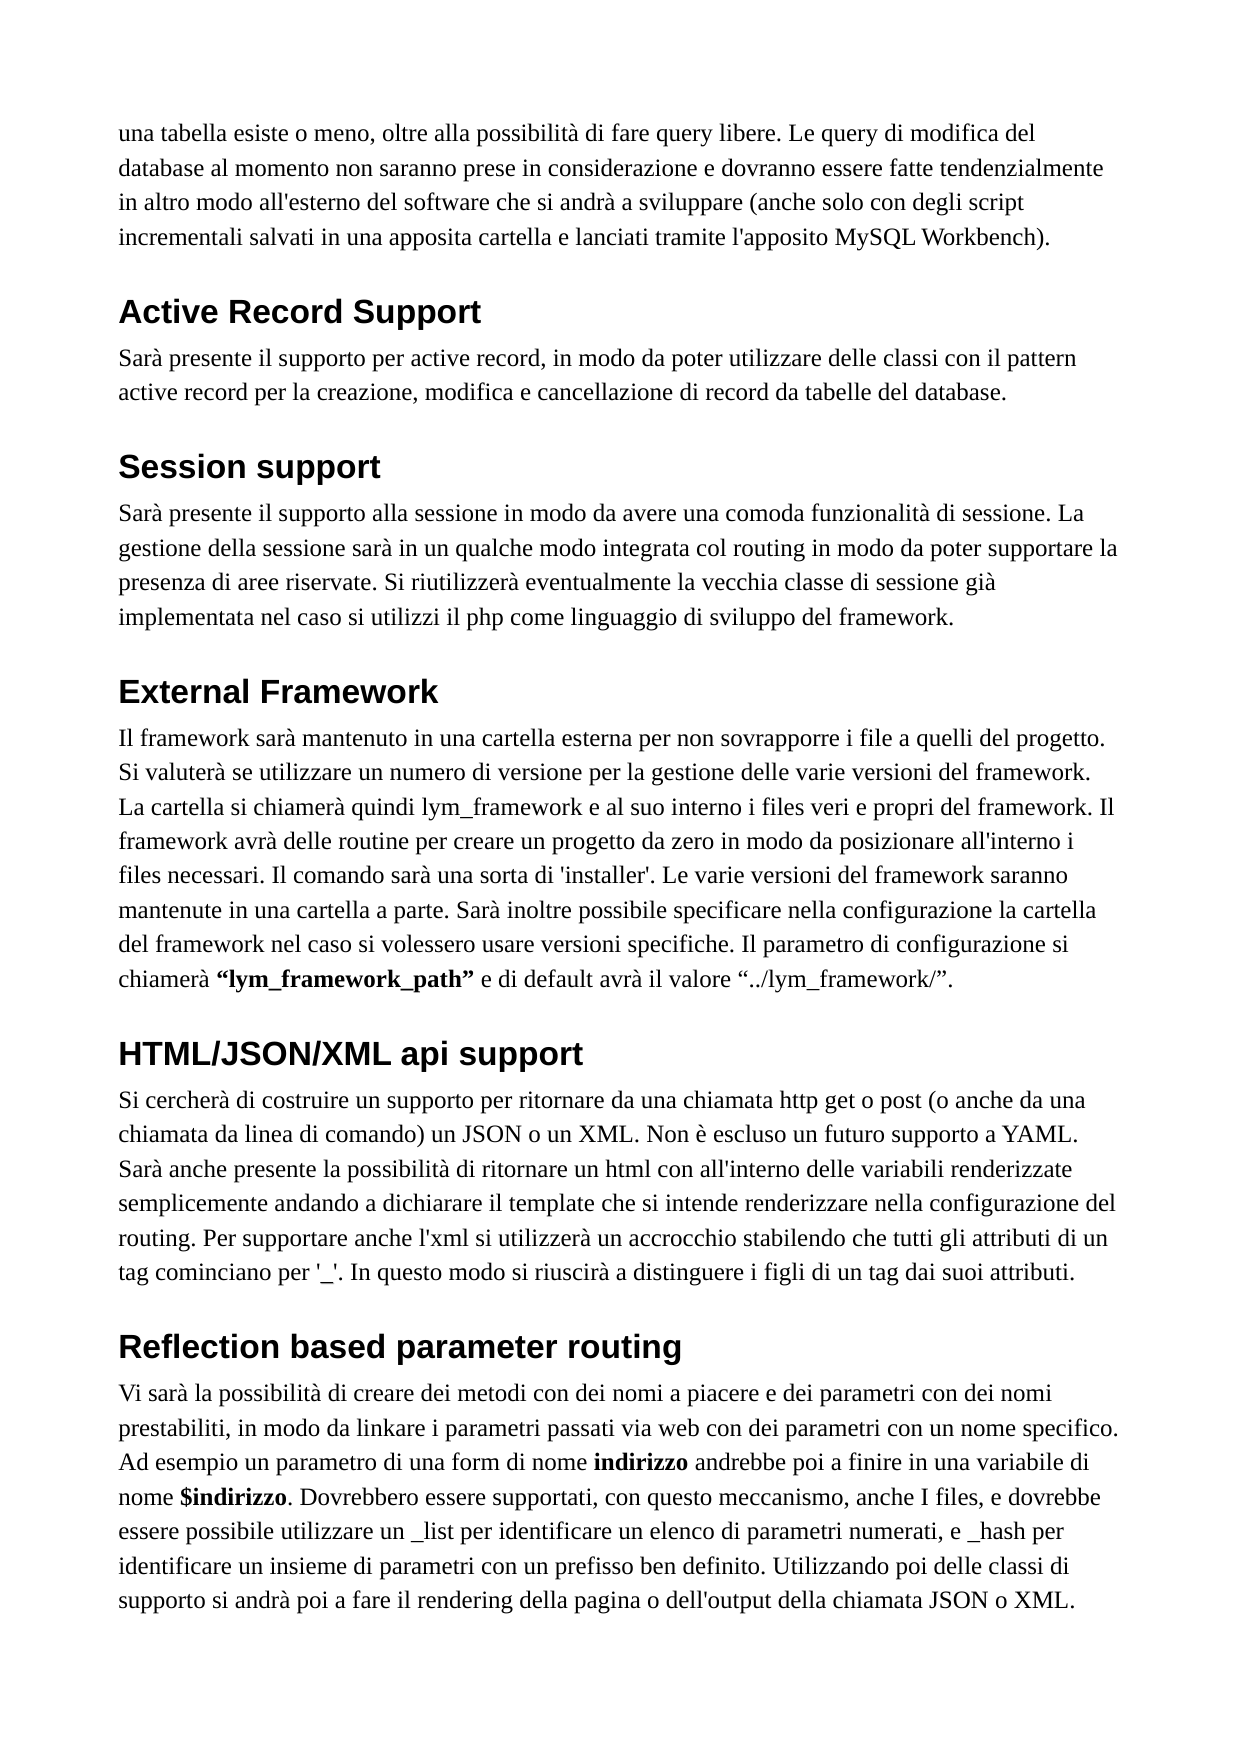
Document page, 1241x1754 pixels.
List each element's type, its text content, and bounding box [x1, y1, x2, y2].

subtitle Reflection based parameter routing [118, 1327, 1122, 1366]
text Si cercherà di costruire un supporto per ritornare da una chiamata http get o post (o anche da una chiamata da linea di comando) un JSON o un XML. Non è escluso un futuro supporto a YAML. Sarà anche presente la possibilità di ritornare un html con all'interno delle variabili renderizzate semplicemente andando a dichiarare il template che si intende renderizzare nella configurazione del routing. Per supportare anche l'xml si utilizzerà un accrocchio stabilendo che tutti gli attributi di un tag cominciano per '_'. In questo modo si riuscirà a distinguere i figli di un tag dai suoi attributi. [118, 1085, 1122, 1286]
subtitle HTML/JSON/XML api support [118, 1034, 1122, 1072]
text una tabella esiste o meno, oltre alla possibilità di fare query libere. Le query di modifica del database al momento non saranno prese in considerazione e dovranno essere fatte tendenzialmente in altro modo all'esterno del software che si andrà a sviluppare (anche solo con degli script incrementali salvati in una apposita cartella e lanciati tramite l'apposito MySQL Workbench). [118, 118, 1122, 250]
text Vi sarà la possibilità di creare dei metodi con dei nomi a piacere e dei parametri con dei nomi prestabiliti, in modo da linkare i parametri passati via web con dei parametri con un nome specifico. Ad esempio un parametro di una form di nome indirizzo andrebbe poi a finire in una variabile di nome $indirizzo. Dovrebbero essere supportati, con questo meccanismo, anche I files, e dovrebbe essere possibile utilizzare un _list per identificare un elenco di parametri numerati, e _hash per identificare un insieme di parametri con un prefisso ben definito. Utilizzando poi delle classi di supporto si andrà poi a fare il rendering della pagina o dell'output della chiamata JSON o XML. [118, 1378, 1122, 1614]
text Sarà presente il supporto alla sessione in modo da avere una comoda funzionalità di sessione. La gestione della sessione sarà in un qualche modo integrata col routing in modo da poter supportare la presenza di aree riservate. Si riutilizzerà eventualmente la vecchia classe di sessione già implementata nel caso si utilizzi il php come linguaggio di sviluppo del framework. [118, 498, 1122, 630]
text Il framework sarà mantenuto in una cartella esterna per non sovrapporre i file a quelli del progetto. Si valuterà se utilizzare un numero di versione per la gestione delle varie versioni del framework. La cartella si chiamerà quindi lym_framework e al suo interno i files veri e propri del framework. Il framework avrà delle routine per creare un progetto da zero in modo da posizionare all'interno i files necessari. Il comando sarà una sorta di 'installer'. Le varie versioni del framework saranno mantenute in una cartella a parte. Sarà inoltre possibile specificare nella configurazione la cartella del framework nel caso si volessero usare versioni specifiche. Il parametro di configurazione si chiamerà “lym_framework_path” e di default avrà il valore “../lym_framework/”. [118, 723, 1122, 993]
text Sarà presente il supporto per active record, in modo da poter utilizzare delle classi con il pattern active record per la creazione, modifica e cancellazione di record da tabelle del database. [118, 343, 1122, 406]
subtitle Session support [118, 447, 1122, 486]
subtitle Active Record Support [118, 291, 1122, 330]
subtitle External Framework [118, 671, 1122, 710]
